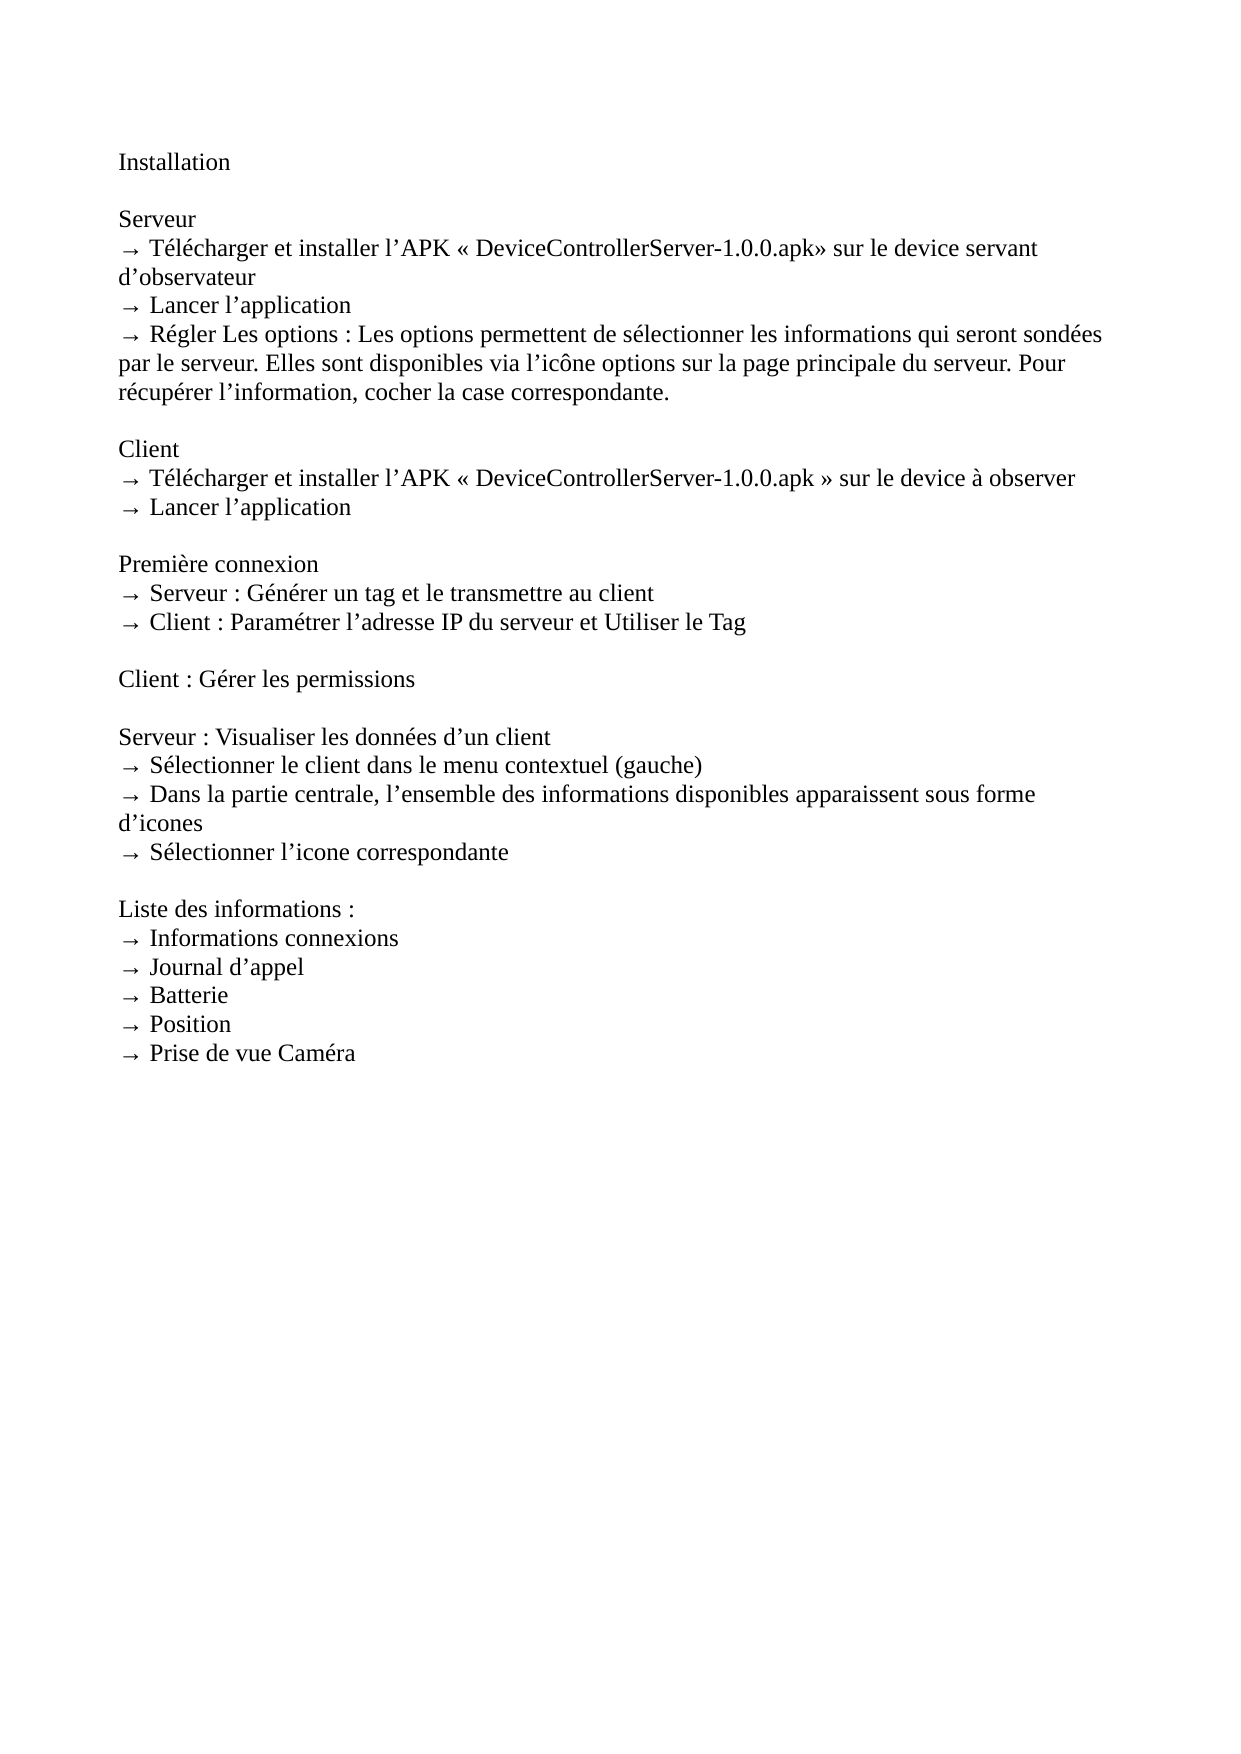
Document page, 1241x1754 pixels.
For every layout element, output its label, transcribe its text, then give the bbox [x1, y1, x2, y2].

text → Régler Les options : Les options permettent de sélectionner les informations qui seront sondées par le serveur. Elles sont disponibles via l’icône options sur la page principale du serveur. Pour récupérer l’information, cocher la case correspondante. [118, 319, 1122, 406]
text → Position [118, 1009, 1122, 1038]
text Client [118, 434, 1122, 463]
text → Prise de vue Caméra [118, 1038, 1122, 1067]
text → Télécharger et installer l’APK « DeviceControllerServer-1.0.0.apk» sur le device servant d’observateur [118, 233, 1122, 291]
text → Lancer l’application [118, 291, 1122, 319]
text Client : Gérer les permissions [118, 664, 1122, 693]
text Première connexion [118, 549, 1122, 578]
text → Serveur : Générer un tag et le transmettre au client [118, 578, 1122, 607]
text Serveur : Visualiser les données d’un client [118, 722, 1122, 751]
text → Lancer l’application [118, 492, 1122, 521]
text Serveur [118, 204, 1122, 233]
text → Télécharger et installer l’APK « DeviceControllerServer-1.0.0.apk » sur le device à observer [118, 463, 1122, 492]
text Liste des informations : [118, 894, 1122, 923]
text → Dans la partie centrale, l’ensemble des informations disponibles apparaissent sous forme d’icones [118, 779, 1122, 837]
text → Client : Paramétrer l’adresse IP du serveur et Utiliser le Tag [118, 607, 1122, 636]
text → Informations connexions [118, 923, 1122, 952]
text → Sélectionner le client dans le menu contextuel (gauche) [118, 751, 1122, 779]
text Installation [118, 147, 1122, 176]
text → Batterie [118, 981, 1122, 1009]
text → Sélectionner l’icone correspondante [118, 837, 1122, 866]
text → Journal d’appel [118, 952, 1122, 981]
